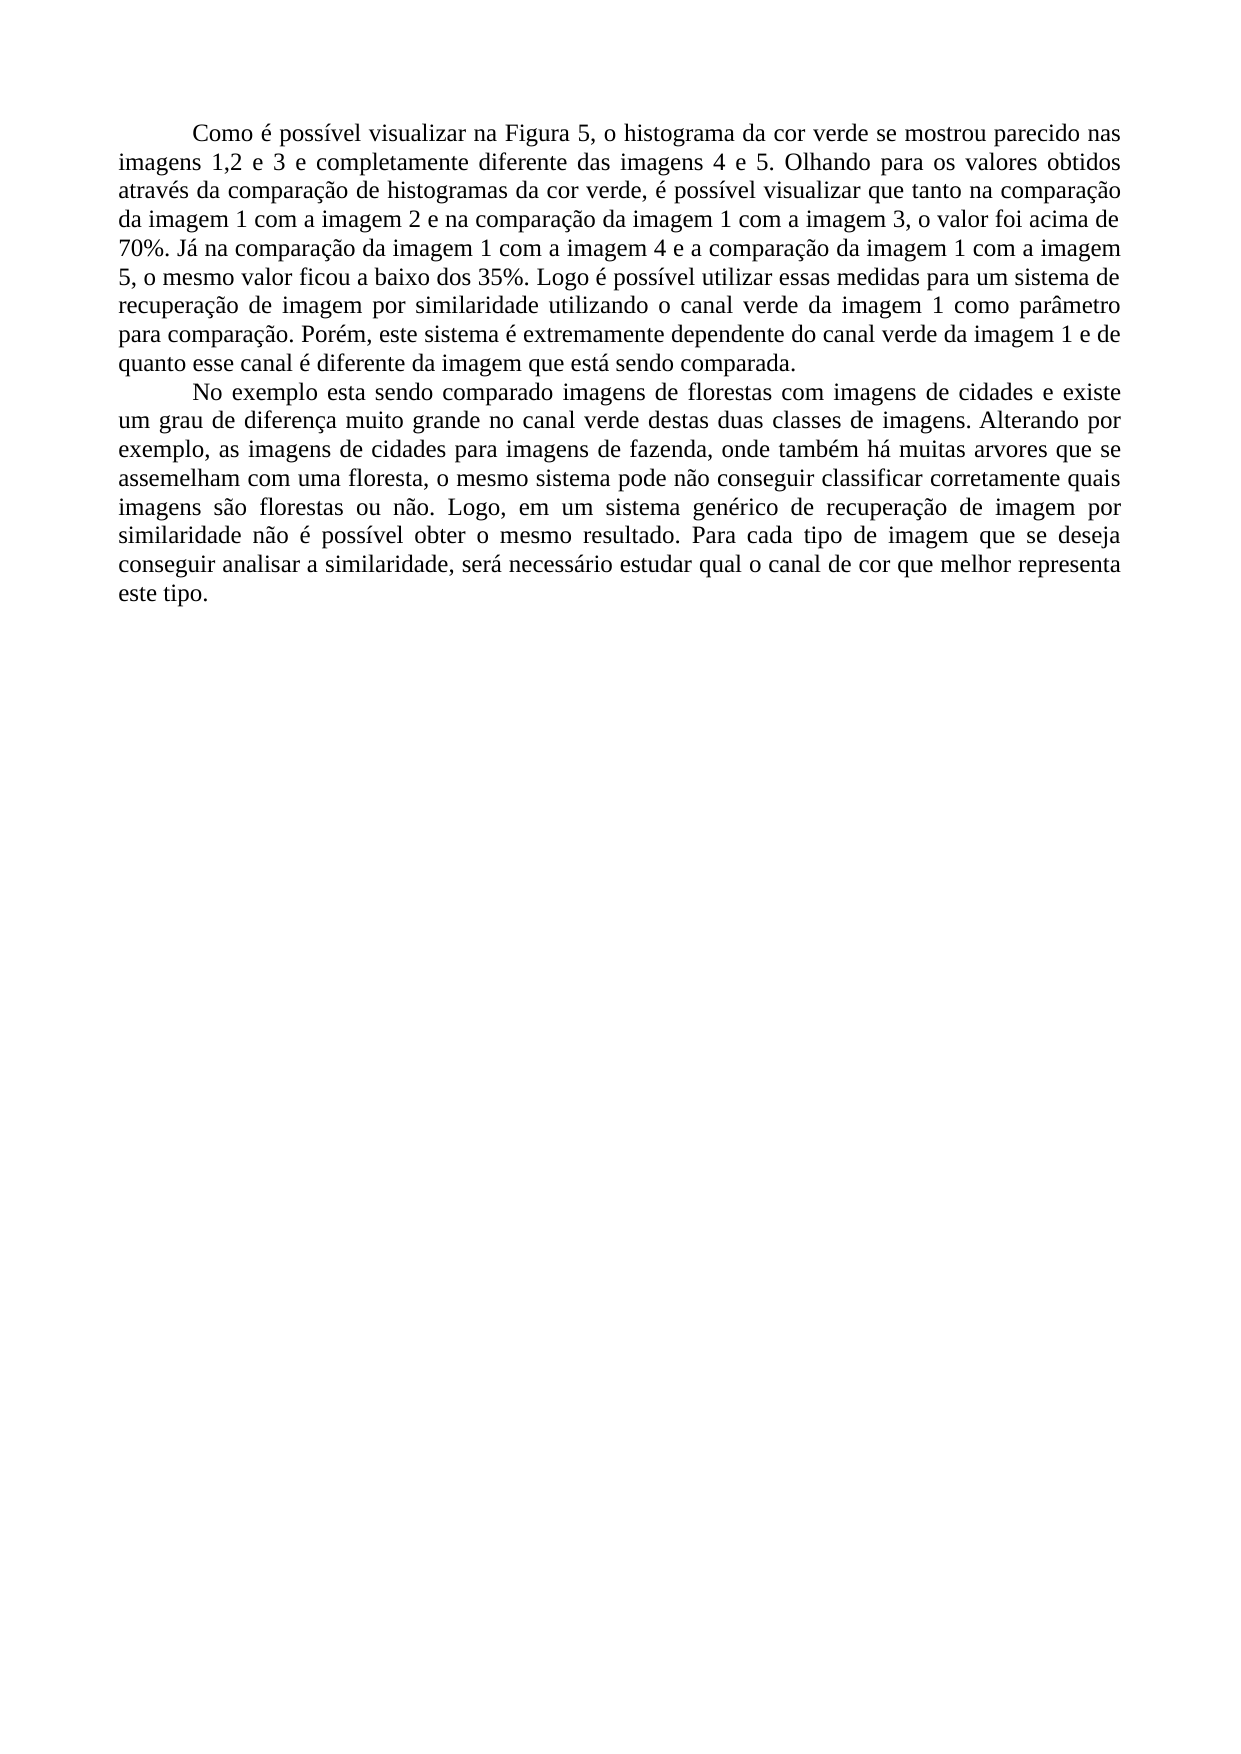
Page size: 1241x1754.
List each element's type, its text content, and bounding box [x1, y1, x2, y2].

text No exemplo esta sendo comparado imagens de florestas com imagens de cidades e existe um grau de diferença muito grande no canal verde destas duas classes de imagens. Alterando por exemplo, as imagens de cidades para imagens de fazenda, onde também há muitas arvores que se assemelham com uma floresta, o mesmo sistema pode não conseguir classificar corretamente quais imagens são florestas ou não. Logo, em um sistema genérico de recuperação de imagem por similaridade não é possível obter o mesmo resultado. Para cada tipo de imagem que se deseja conseguir analisar a similaridade, será necessário estudar qual o canal de cor que melhor representa este tipo. [118, 377, 1122, 607]
text Como é possível visualizar na Figura 5, o histograma da cor verde se mostrou parecido nas imagens 1,2 e 3 e completamente diferente das imagens 4 e 5. Olhando para os valores obtidos através da comparação de histogramas da cor verde, é possível visualizar que tanto na comparação da imagem 1 com a imagem 2 e na comparação da imagem 1 com a imagem 3, o valor foi acima de 70%. Já na comparação da imagem 1 com a imagem 4 e a comparação da imagem 1 com a imagem 5, o mesmo valor ficou a baixo dos 35%. Logo é possível utilizar essas medidas para um sistema de recuperação de imagem por similaridade utilizando o canal verde da imagem 1 como parâmetro para comparação. Porém, este sistema é extremamente dependente do canal verde da imagem 1 e de quanto esse canal é diferente da imagem que está sendo comparada. [118, 118, 1122, 377]
